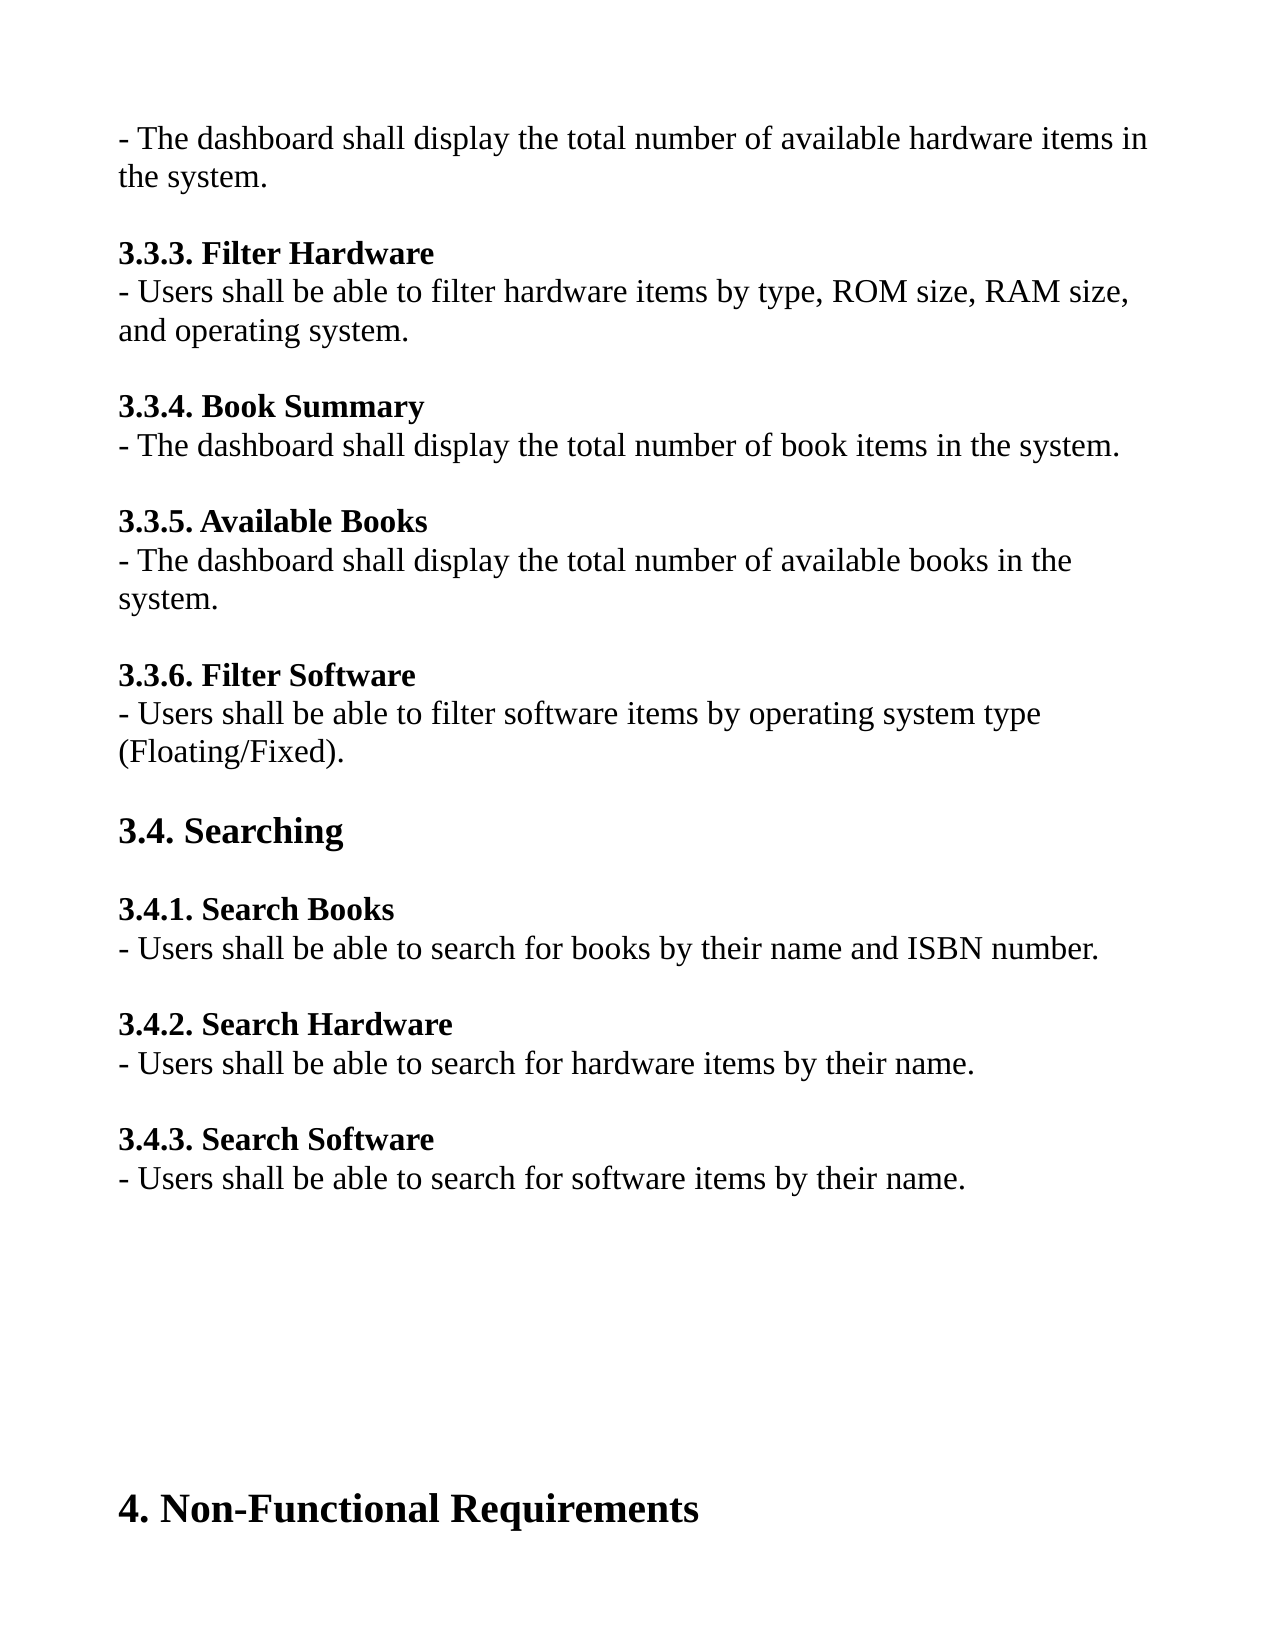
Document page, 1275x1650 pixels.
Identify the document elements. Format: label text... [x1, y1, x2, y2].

text - Users shall be able to search for books by their name and ISBN number. [118, 928, 1157, 966]
text 3.4.3. Search Software [118, 1119, 1157, 1158]
text 3.4.1. Search Books [118, 889, 1157, 928]
text - The dashboard shall display the total number of book items in the system. [118, 425, 1157, 463]
text 3.3.6. Filter Software [118, 655, 1157, 693]
text 4. Non-Functional Requirements [118, 1484, 1157, 1532]
text - Users shall be able to filter software items by operating system type (Floating/Fixed). [118, 693, 1157, 770]
text 3.3.4. Book Summary [118, 386, 1157, 425]
text 3.3.5. Available Books [118, 501, 1157, 540]
text - Users shall be able to filter hardware items by type, ROM size, RAM size, and operating system. [118, 271, 1157, 348]
text 3.4. Searching [118, 808, 1157, 851]
text 3.4.2. Search Hardware [118, 1004, 1157, 1043]
text - The dashboard shall display the total number of available hardware items in the system. [118, 118, 1157, 195]
text - Users shall be able to search for software items by their name. [118, 1158, 1157, 1196]
text - The dashboard shall display the total number of available books in the system. [118, 540, 1157, 616]
text - Users shall be able to search for hardware items by their name. [118, 1043, 1157, 1081]
text 3.3.3. Filter Hardware [118, 233, 1157, 271]
